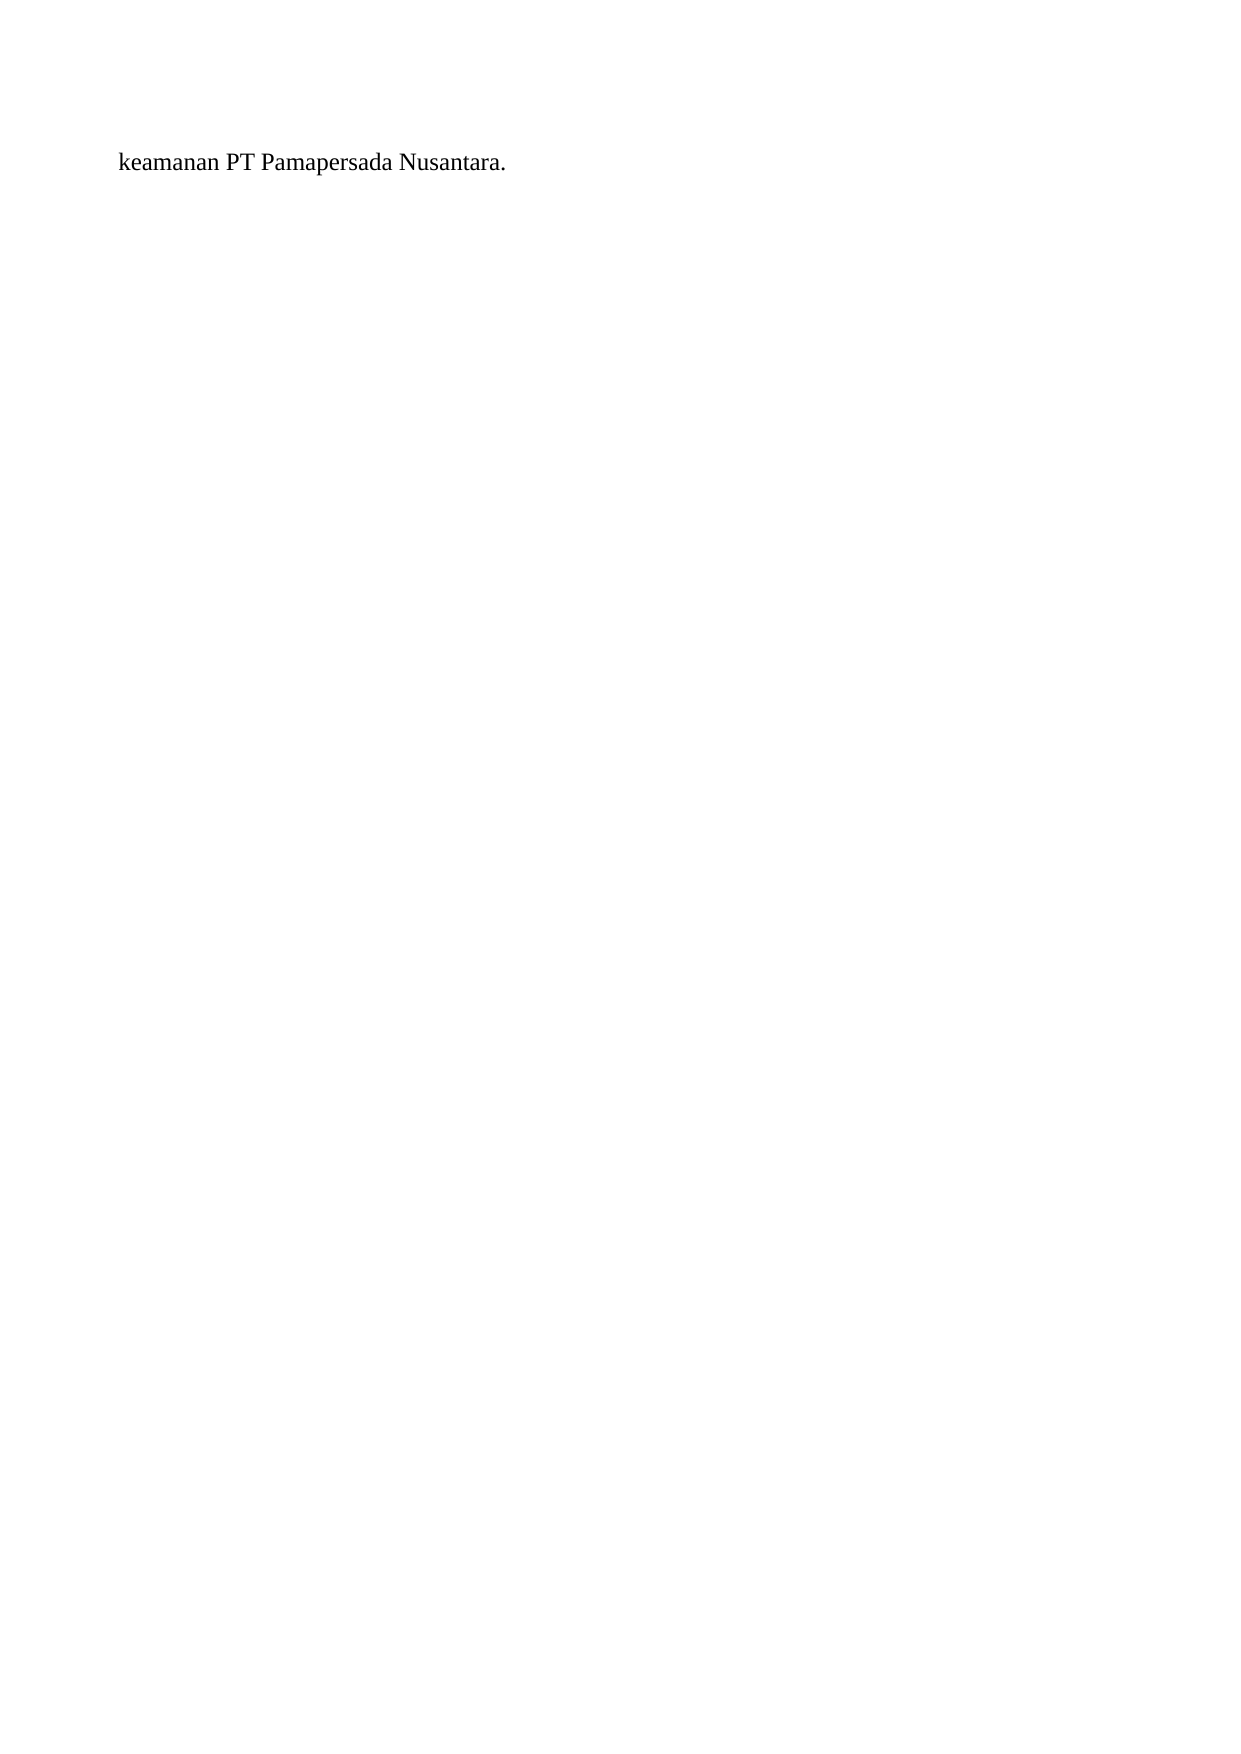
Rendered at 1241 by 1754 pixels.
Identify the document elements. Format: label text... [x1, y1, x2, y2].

text keamanan PT Pamapersada Nusantara. [118, 147, 1122, 176]
